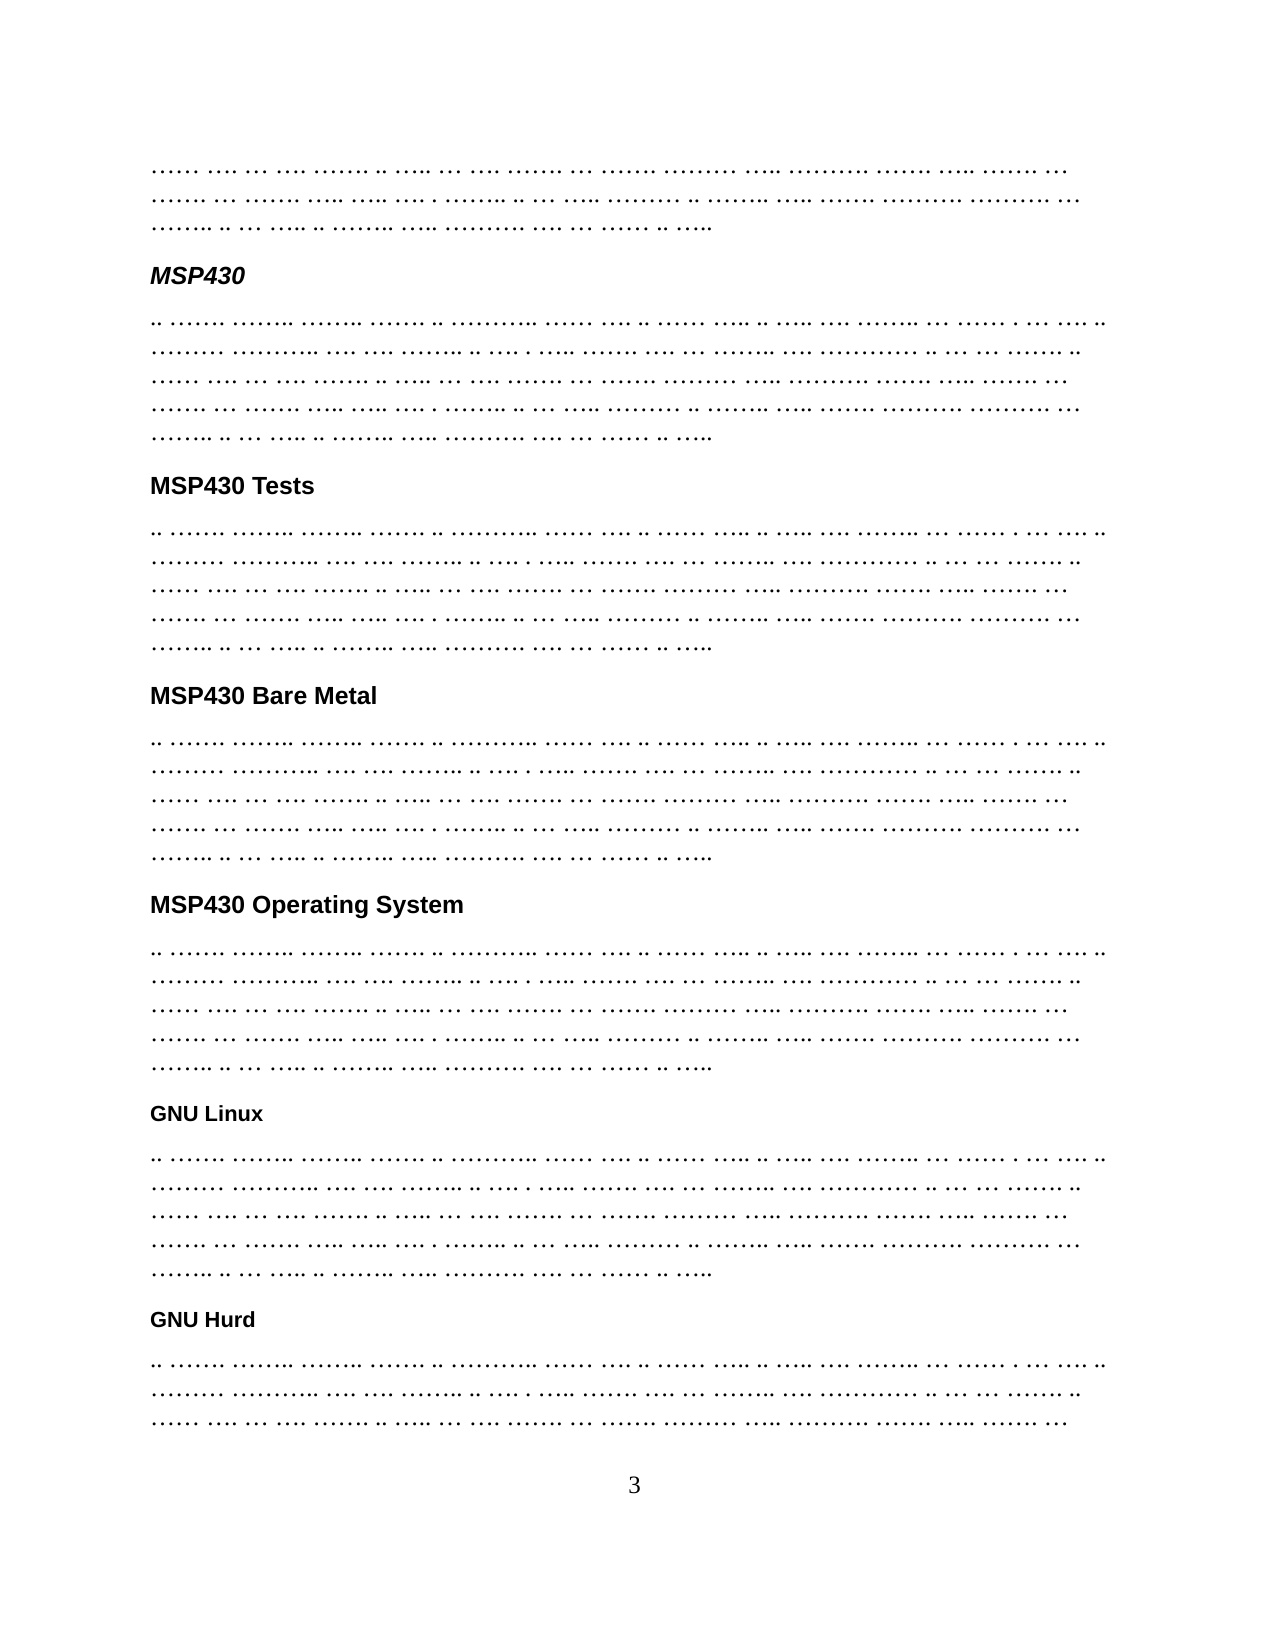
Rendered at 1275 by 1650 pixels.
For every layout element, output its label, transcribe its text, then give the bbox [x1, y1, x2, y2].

subtitle MSP430 Operating System [150, 891, 1125, 919]
subtitle MSP430 Tests [150, 471, 1125, 499]
text .. ……. …….. …….. ……. .. ……….. …… …. .. …… ….. .. ….. …. …….. … …… . … …. .. ……… ……….. …. …. …….. .. …. . ….. ……. …. … …….. …. ………… .. … … ……. .. …… …. … …. ……. .. ….. … …. ……. … ……. ……… ….. ………. ……. ….. ……. … ……. … ……. ….. ….. …. . …….. .. … ….. ……… .. …….. ….. ……. ………. ………. … …….. .. … ….. .. …….. ….. ………. …. … …… .. ….. [150, 932, 1125, 1075]
text .. ……. …….. …….. ……. .. ……….. …… …. .. …… ….. .. ….. …. …….. … …… . … …. .. ……… ……….. …. …. …….. .. …. . ….. ……. …. … …….. …. ………… .. … … ……. .. …… …. … …. ……. .. ….. … …. ……. … ……. ……… ….. ………. ……. ….. ……. … ……. … ……. ….. ….. …. . …….. .. … ….. ……… .. …….. ….. ……. ………. ………. … …….. .. … ….. .. …….. ….. ………. …. … …… .. ….. [150, 1138, 1125, 1282]
subtitle MSP430 Bare Metal [150, 681, 1125, 709]
subtitle MSP430 [150, 261, 1125, 290]
text .. ……. …….. …….. ……. .. ……….. …… …. .. …… ….. .. ….. …. …….. … …… . … …. .. ……… ……….. …. …. …….. .. …. . ….. ……. …. … …….. …. ………… .. … … ……. .. …… …. … …. ……. .. ….. … …. ……. … ……. ……… ….. ………. ……. ….. ……. … ……. … ……. ….. ….. …. . …….. .. … ….. ……… .. …….. ….. ……. ………. ………. … …….. .. … ….. .. …….. ….. ………. …. … …… .. ….. [150, 512, 1125, 656]
text .. ……. …….. …….. ……. .. ……….. …… …. .. …… ….. .. ….. …. …….. … …… . … …. .. ……… ……….. …. …. …….. .. …. . ….. ……. …. … …….. …. ………… .. … … ……. .. …… …. … …. ……. .. ….. … …. ……. … ……. ……… ….. ………. ……. ….. ……. … [150, 1344, 1125, 1431]
text .. ……. …….. …….. ……. .. ……….. …… …. .. …… ….. .. ….. …. …….. … …… . … …. .. ……… ……….. …. …. …….. .. …. . ….. ……. …. … …….. …. ………… .. … … ……. .. …… …. … …. ……. .. ….. … …. ……. … ……. ……… ….. ………. ……. ….. ……. … ……. … ……. ….. ….. …. . …….. .. … ….. ……… .. …….. ….. ……. ………. ………. … …….. .. … ….. .. …….. ….. ………. …. … …… .. ….. [150, 722, 1125, 866]
text …… …. … …. ……. .. ….. … …. ……. … ……. ……… ….. ………. ……. ….. ……. … ……. … ……. ….. ….. …. . …….. .. … ….. ……… .. …….. ….. ……. ………. ………. … …….. .. … ….. .. …….. ….. ………. …. … …… .. ….. [150, 150, 1125, 236]
text .. ……. …….. …….. ……. .. ……….. …… …. .. …… ….. .. ….. …. …….. … …… . … …. .. ……… ……….. …. …. …….. .. …. . ….. ……. …. … …….. …. ………… .. … … ……. .. …… …. … …. ……. .. ….. … …. ……. … ……. ……… ….. ………. ……. ….. ……. … ……. … ……. ….. ….. …. . …….. .. … ….. ……… .. …….. ….. ……. ………. ………. … …….. .. … ….. .. …….. ….. ………. …. … …… .. ….. [150, 302, 1125, 446]
subtitle GNU Linux [150, 1100, 1125, 1126]
subtitle GNU Hurd [150, 1307, 1125, 1332]
